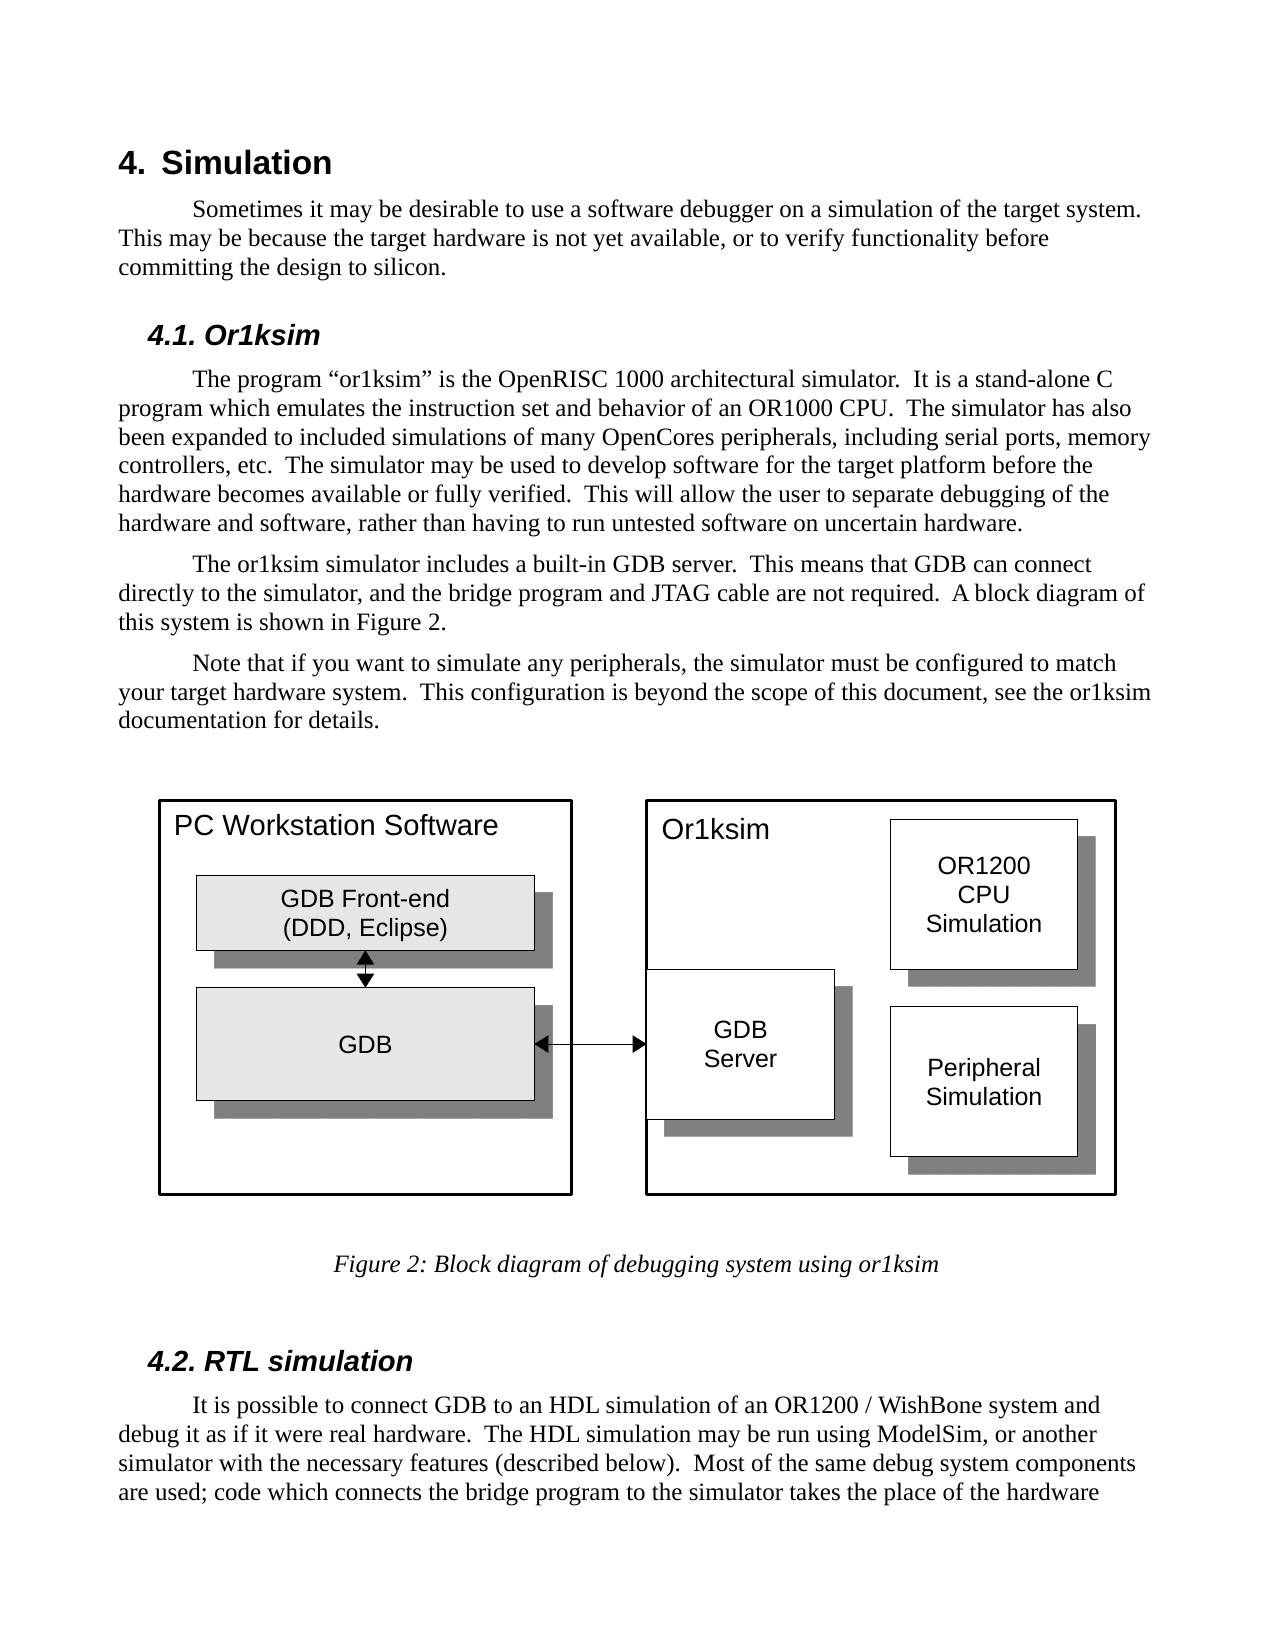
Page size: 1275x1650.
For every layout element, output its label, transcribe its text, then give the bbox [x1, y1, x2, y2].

subtitle Or1ksim [148, 318, 1157, 352]
text The or1ksim simulator includes a built-in GDB server. This means that GDB can connect directly to the simulator, and the bridge program and JTAG cable are not required. A block diagram of this system is shown in Figure 2. [118, 549, 1157, 635]
text Figure 2: Block diagram of debugging system using or1ksim [118, 1249, 1157, 1278]
subtitle Simulation [118, 143, 1157, 182]
subtitle RTL simulation [148, 1344, 1157, 1378]
text It is possible to connect GDB to an HDL simulation of an OR1200 / WishBone system and debug it as if it were real hardware. The HDL simulation may be run using ModelSim, or another simulator with the necessary features (described below). Most of the same debug system components are used; code which connects the bridge program to the simulator takes the place of the hardware [118, 1391, 1157, 1506]
text The program “or1ksim” is the OpenRISC 1000 architectural simulator. It is a stand-alone C program which emulates the instruction set and behavior of an OR1000 CPU. The simulator has also been expanded to included simulations of many OpenCores peripherals, including serial ports, memory controllers, etc. The simulator may be used to develop software for the target platform before the hardware becomes available or fully verified. This will allow the user to separate debugging of the hardware and software, rather than having to run untested software on uncertain hardware. [118, 364, 1157, 537]
text Note that if you want to simulate any peripherals, the simulator must be configured to match your target hardware system. This configuration is beyond the scope of this document, see the or1ksim documentation for details. [118, 648, 1157, 734]
text Sometimes it may be desirable to use a software debugger on a simulation of the target system. This may be because the target hardware is not yet available, or to verify functionality before committing the design to silicon. [118, 194, 1157, 281]
